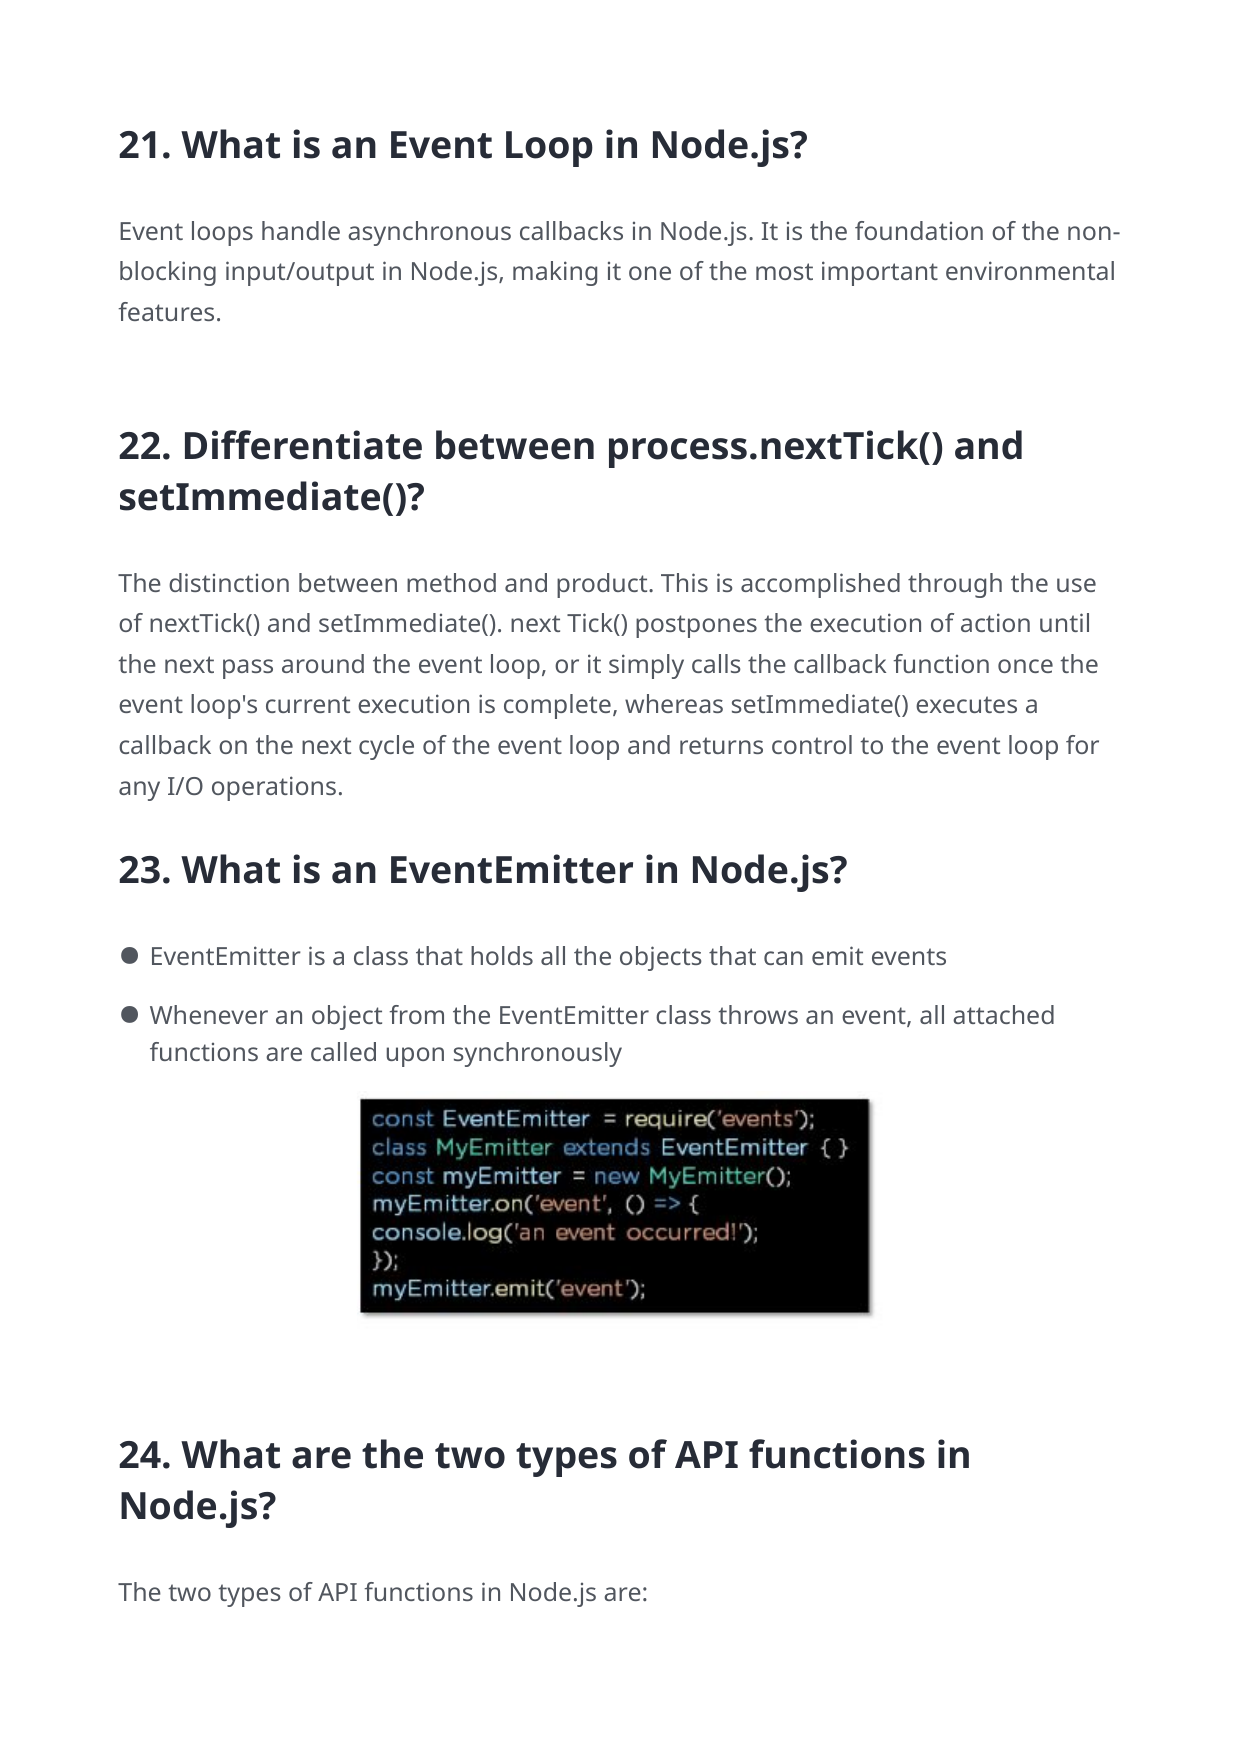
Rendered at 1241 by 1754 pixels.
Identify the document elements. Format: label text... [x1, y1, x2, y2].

subtitle 21. What is an Event Loop in Node.js? [118, 118, 1122, 169]
subtitle 22. Differentiate between process.nextTick() and setImmediate()? [118, 419, 1122, 521]
text Event loops handle asynchronous callbacks in Node.js. It is the foundation of the non-blocking input/output in Node.js, making it one of the most important environmental features. [118, 207, 1122, 328]
list Whenever an object from the EventEmitter class throws an event, all attached functions are called upon synchronously [120, 994, 1122, 1069]
picture [356, 1091, 884, 1338]
list EventEmitter is a class that holds all the objects that can emit events [120, 935, 1122, 972]
subtitle 24. What are the two types of API functions in Node.js? [118, 1428, 1122, 1531]
text The distinction between method and product. This is accomplished through the use of nextTick() and setImmediate(). next Tick() postpones the execution of action until the next pass around the event loop, or it simply calls the callback function once the event loop's current execution is complete, whereas setImmediate() executes a callback on the next cycle of the event loop and returns control to the event loop for any I/O operations. [118, 559, 1122, 802]
text 23. What is an EventEmitter in Node.js? [118, 843, 1122, 894]
text The two types of API functions in Node.js are: [118, 1568, 1122, 1609]
